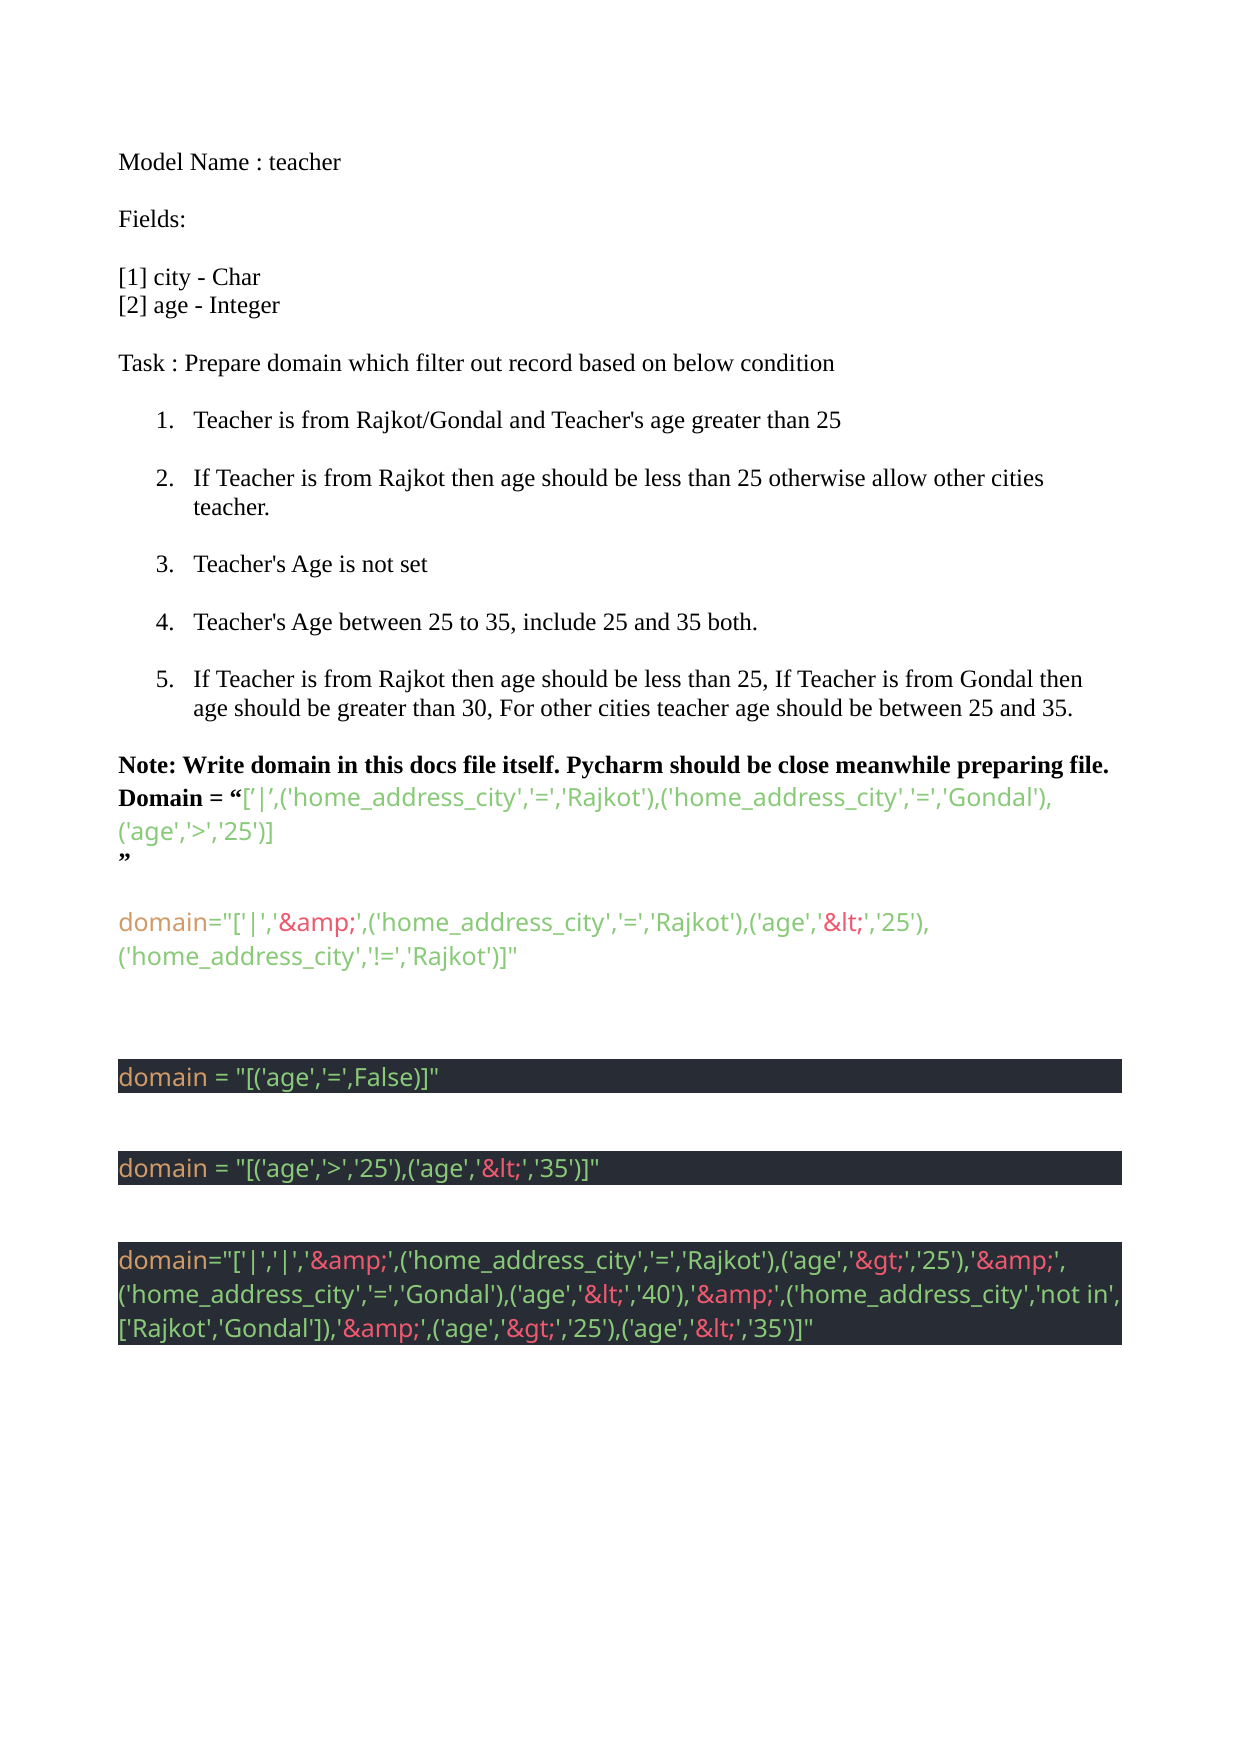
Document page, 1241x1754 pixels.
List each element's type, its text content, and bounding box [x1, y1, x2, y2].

text [1] city - Char [118, 262, 1122, 291]
text domain="['|','&amp;',('home_address_city','=','Rajkot'),('age','&lt;','25'),('home_address_city','!=','Rajkot')]" [118, 876, 1122, 973]
text domain = "[('age','=',False)]" [118, 1059, 1122, 1093]
list If Teacher is from Rajkot then age should be less than 25, If Teacher is from Gondal then age should be greater than 30, For other cities teacher age should be between 25 and 35. [156, 664, 1122, 722]
text domain="['|','|','&amp;',('home_address_city','=','Rajkot'),('age','&gt;','25'),'&amp;',('home_address_city','=','Gondal'),('age','&lt;','40'),'&amp;',('home_address_city','not in',['Rajkot','Gondal']),'&amp;',('age','&gt;','25'),('age','&lt;','35')]" [118, 1242, 1122, 1345]
text Fields: [118, 204, 1122, 233]
text Note: Write domain in this docs file itself. Pycharm should be close meanwhile preparing file. [118, 751, 1122, 779]
text ” [118, 847, 1122, 876]
list Teacher's Age is not set [156, 549, 1122, 578]
text [2] age - Integer [118, 291, 1122, 319]
text Domain = “[’|’,('home_address_city','=','Rajkot'),('home_address_city','=','Gondal'),('age','>','25')] [118, 779, 1122, 847]
text domain = "[('age','>','25'),('age','&lt;','35')]" [118, 1151, 1122, 1185]
text Model Name : teacher [118, 147, 1122, 176]
list Teacher's Age between 25 to 35, include 25 and 35 both. [156, 607, 1122, 636]
list Teacher is from Rajkot/Gondal and Teacher's age greater than 25 [156, 406, 1122, 434]
text Task : Prepare domain which filter out record based on below condition [118, 348, 1122, 377]
list If Teacher is from Rajkot then age should be less than 25 otherwise allow other cities teacher. [156, 463, 1122, 521]
